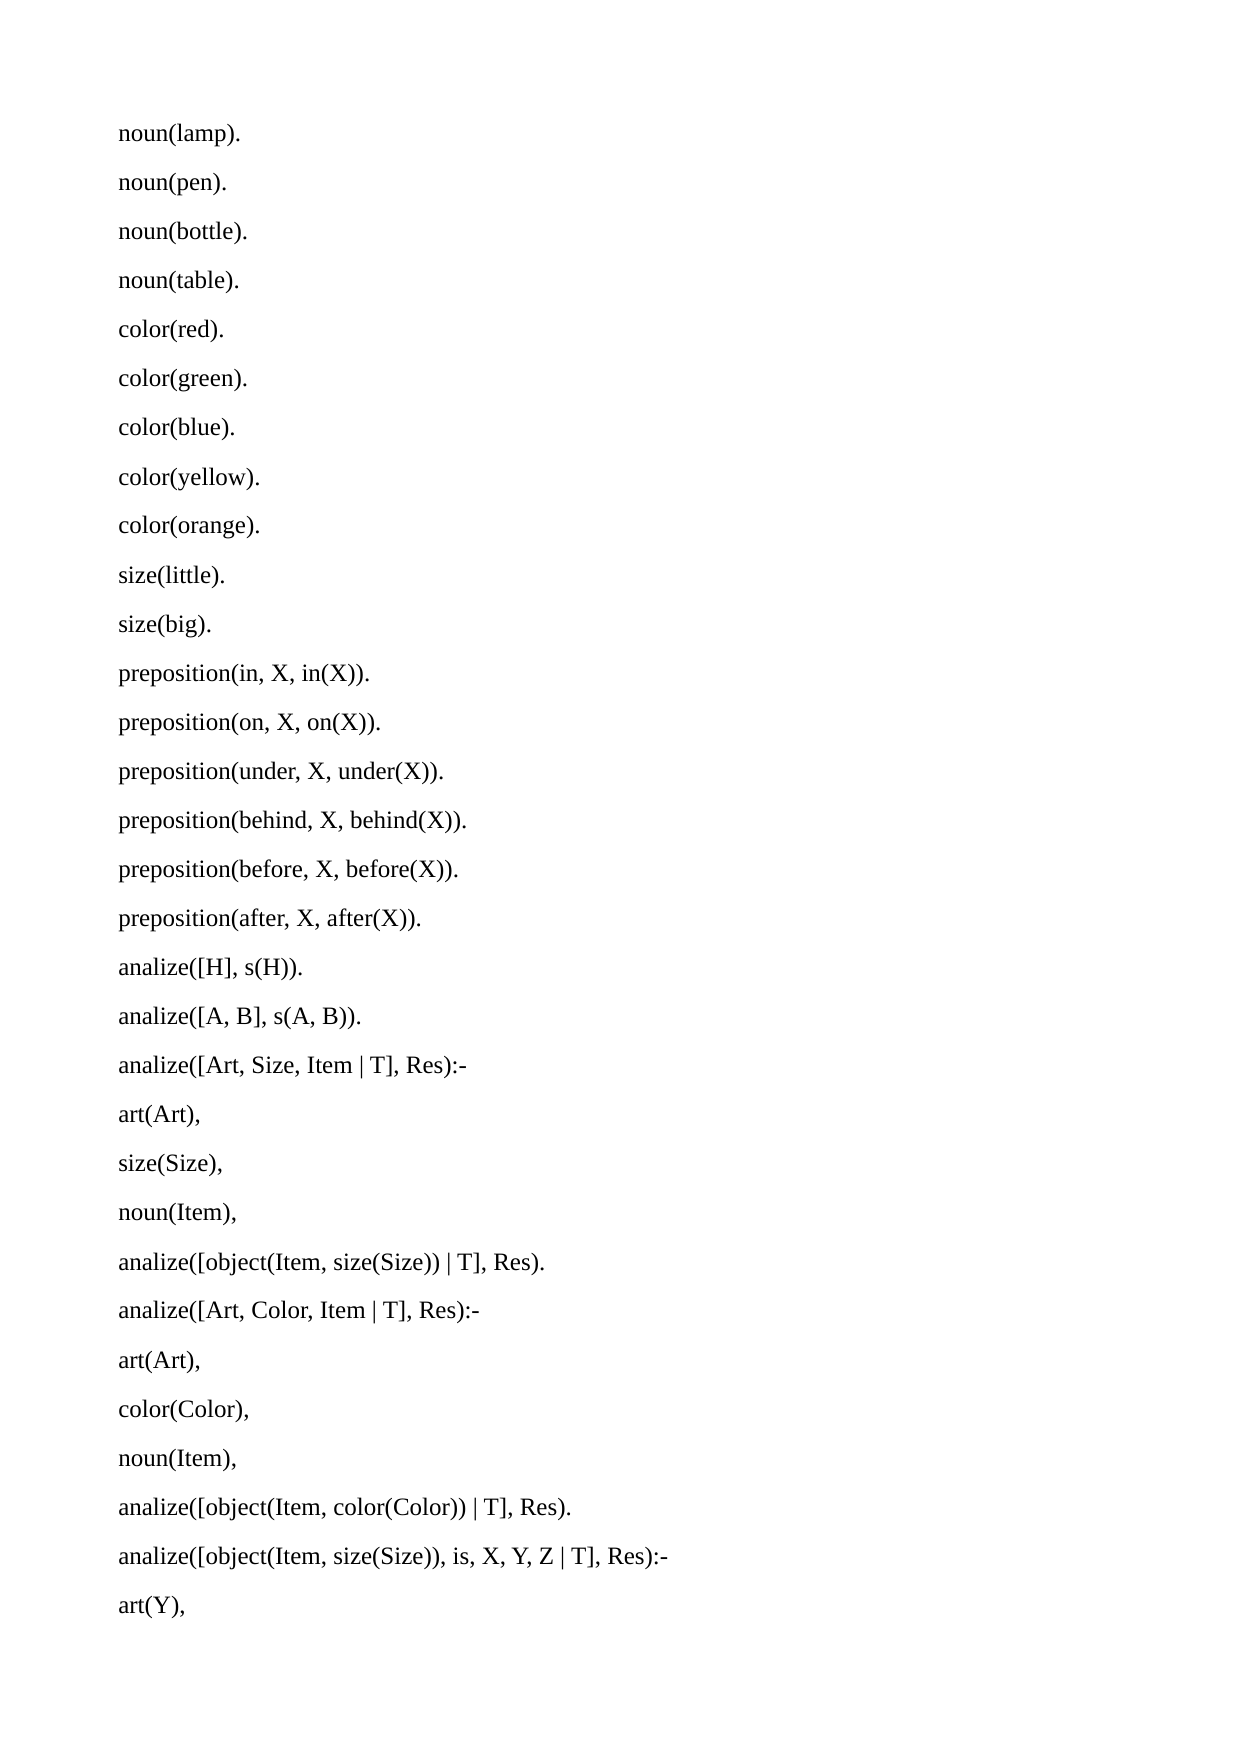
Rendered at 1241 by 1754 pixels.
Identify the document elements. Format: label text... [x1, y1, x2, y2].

text size(little). [118, 560, 1122, 588]
text color(yellow). [118, 462, 1122, 490]
text preposition(on, X, on(X)). [118, 707, 1122, 736]
text preposition(under, X, under(X)). [118, 756, 1122, 785]
text noun(lamp). [118, 118, 1122, 147]
text analize([object(Item, size(Size)) | T], Res). [118, 1247, 1122, 1275]
text analize([object(Item, color(Color)) | T], Res). [118, 1492, 1122, 1521]
text preposition(before, X, before(X)). [118, 854, 1122, 883]
text noun(pen). [118, 167, 1122, 196]
text analize([H], s(H)). [118, 952, 1122, 981]
text preposition(behind, X, behind(X)). [118, 805, 1122, 834]
text art(Art), [118, 1345, 1122, 1373]
text size(big). [118, 609, 1122, 637]
text art(Art), [118, 1099, 1122, 1128]
text noun(bottle). [118, 216, 1122, 245]
text analize([Art, Size, Item | T], Res):- [118, 1050, 1122, 1079]
text color(green). [118, 363, 1122, 392]
text analize([A, B], s(A, B)). [118, 1001, 1122, 1030]
text analize([object(Item, size(Size)), is, X, Y, Z | T], Res):- [118, 1541, 1122, 1570]
text preposition(after, X, after(X)). [118, 903, 1122, 932]
text noun(table). [118, 265, 1122, 294]
text analize([Art, Color, Item | T], Res):- [118, 1296, 1122, 1324]
text preposition(in, X, in(X)). [118, 658, 1122, 687]
text color(red). [118, 314, 1122, 343]
text color(Color), [118, 1394, 1122, 1422]
text art(Y), [118, 1590, 1122, 1619]
text color(orange). [118, 511, 1122, 539]
text size(Size), [118, 1148, 1122, 1177]
text noun(Item), [118, 1443, 1122, 1472]
text noun(Item), [118, 1197, 1122, 1226]
text color(blue). [118, 412, 1122, 441]
